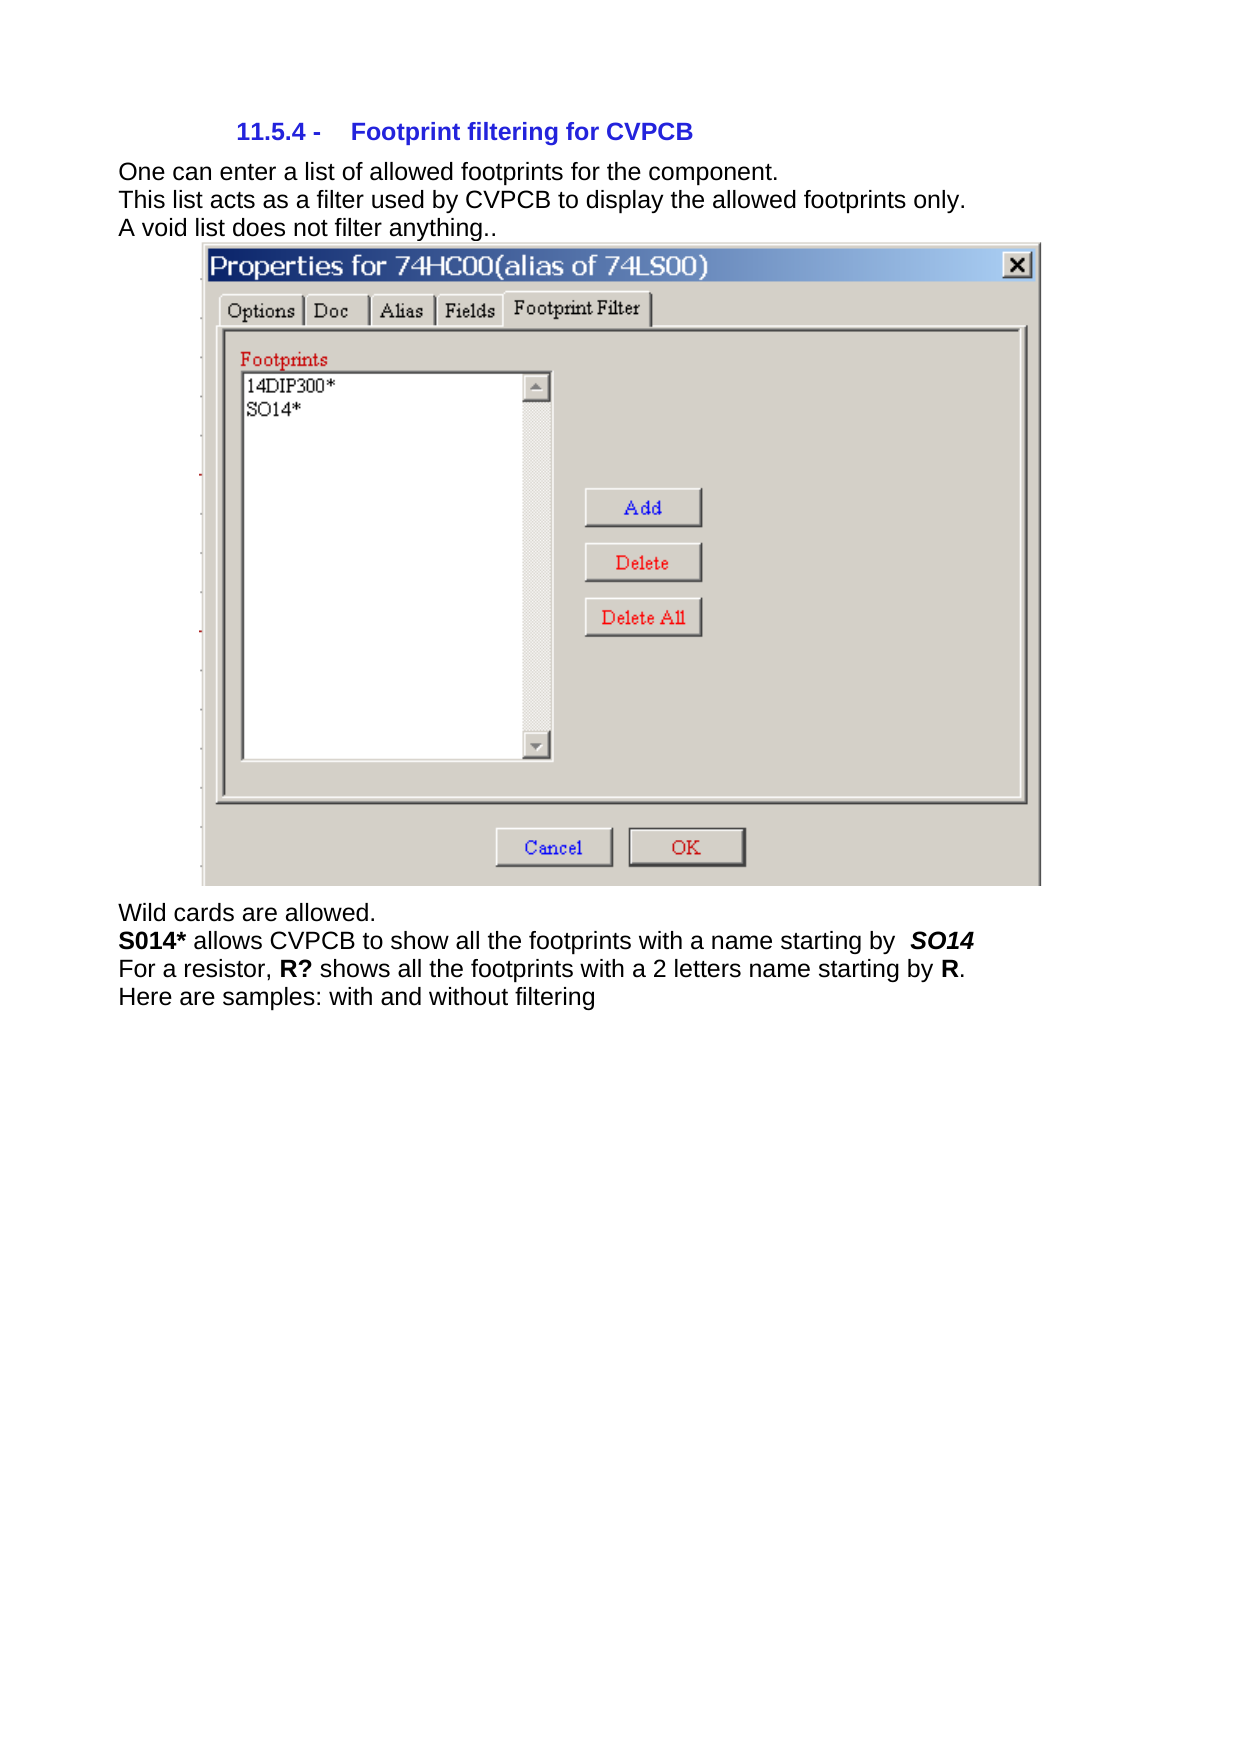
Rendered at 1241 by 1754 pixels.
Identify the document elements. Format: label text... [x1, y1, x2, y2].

text S014* allows CVPCB to show all the footprints with a name starting by SO14 [118, 927, 1122, 955]
text One can enter a list of allowed footprints for the component. [118, 158, 1122, 186]
text A void list does not filter anything.. [118, 214, 1122, 242]
text This list acts as a filter used by CVPCB to display the allowed footprints only. [118, 186, 1122, 214]
subtitle Footprint filtering for CVPCB [236, 118, 1122, 146]
text For a resistor, R? shows all the footprints with a 2 letters name starting by R. [118, 955, 1122, 983]
text Here are samples: with and without filtering [118, 983, 1122, 1011]
picture [199, 241, 1042, 886]
text Wild cards are allowed. [118, 899, 1122, 927]
